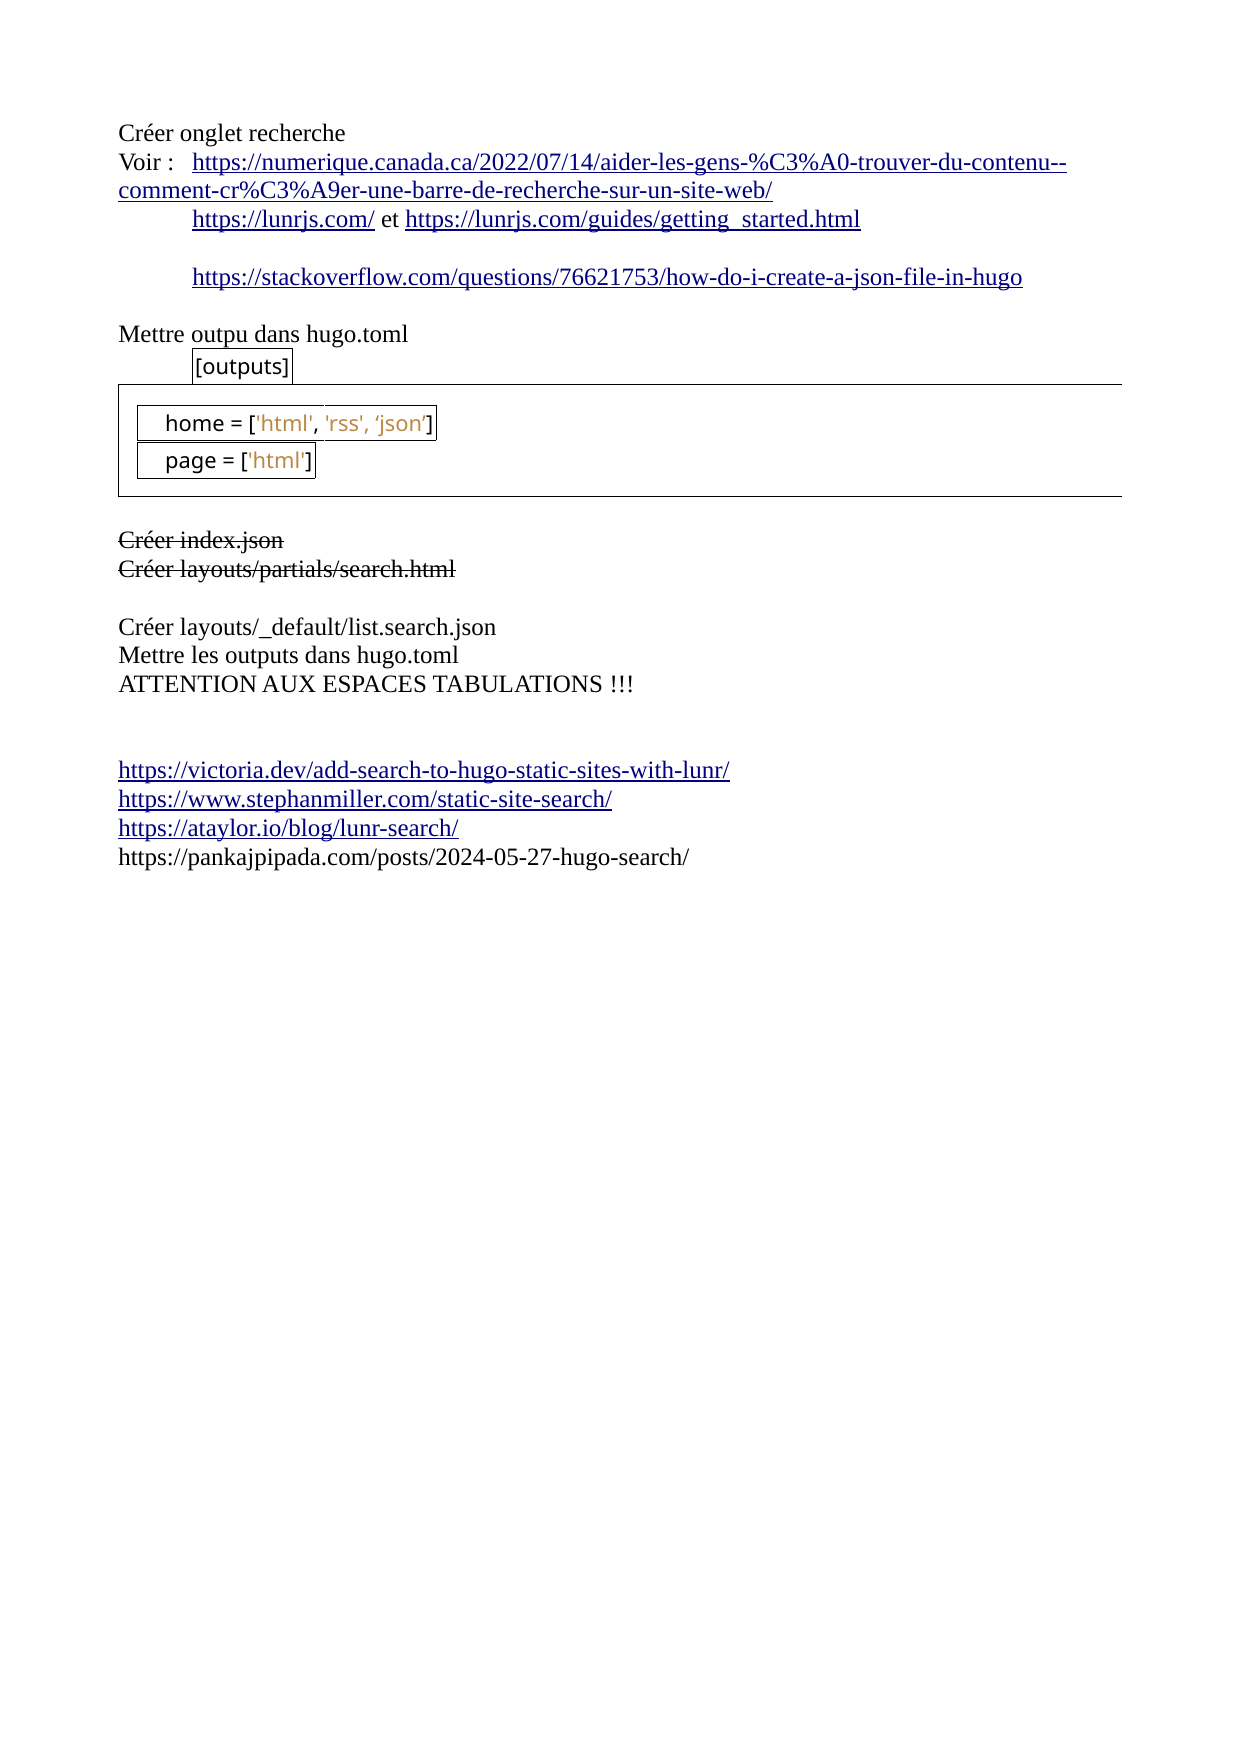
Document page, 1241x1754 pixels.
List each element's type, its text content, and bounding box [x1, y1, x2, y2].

text ATTENTION AUX ESPACES TABULATIONS !!! [118, 669, 1122, 698]
text [118, 348, 192, 384]
text [293, 348, 1122, 384]
text home = ['html', 'rss', ‘json’] [138, 406, 436, 421]
text https://pankajpipada.com/posts/2024-05-27-hugo-search/ [118, 842, 1122, 870]
text https://victoria.dev/add-search-to-hugo-static-sites-with-lunr/ [118, 755, 1122, 784]
text https://ataylor.io/blog/lunr-search/ [118, 813, 1122, 842]
text Créer onglet recherche [118, 118, 1122, 147]
text https://www.stephanmiller.com/static-site-search/ [118, 784, 1122, 813]
text [outputs] [193, 349, 292, 384]
text Créer layouts/partials/search.html [118, 554, 1122, 583]
text https://stackoverflow.com/questions/76621753/how-do-i-create-a-json-file-in-hugo [118, 262, 1122, 291]
text Mettre outpu dans hugo.toml [118, 319, 1122, 348]
text Créer index.json [118, 525, 1122, 554]
text Mettre les outputs dans hugo.toml [118, 640, 1122, 669]
text home = ['html', 'rss', ‘json’] [119, 385, 1122, 421]
text https://lunrjs.com/ et https://lunrjs.com/guides/getting_started.html [118, 204, 1122, 233]
text Créer layouts/_default/list.search.json [118, 612, 1122, 640]
text page = ['html'] [119, 421, 1122, 496]
text Voir : https://numerique.canada.ca/2022/07/14/aider-les-gens-%C3%A0-trouver-du-contenu--comment-cr%C3%A9er-une-barre-de-recherche-sur-un-site-web/ [118, 147, 1122, 204]
